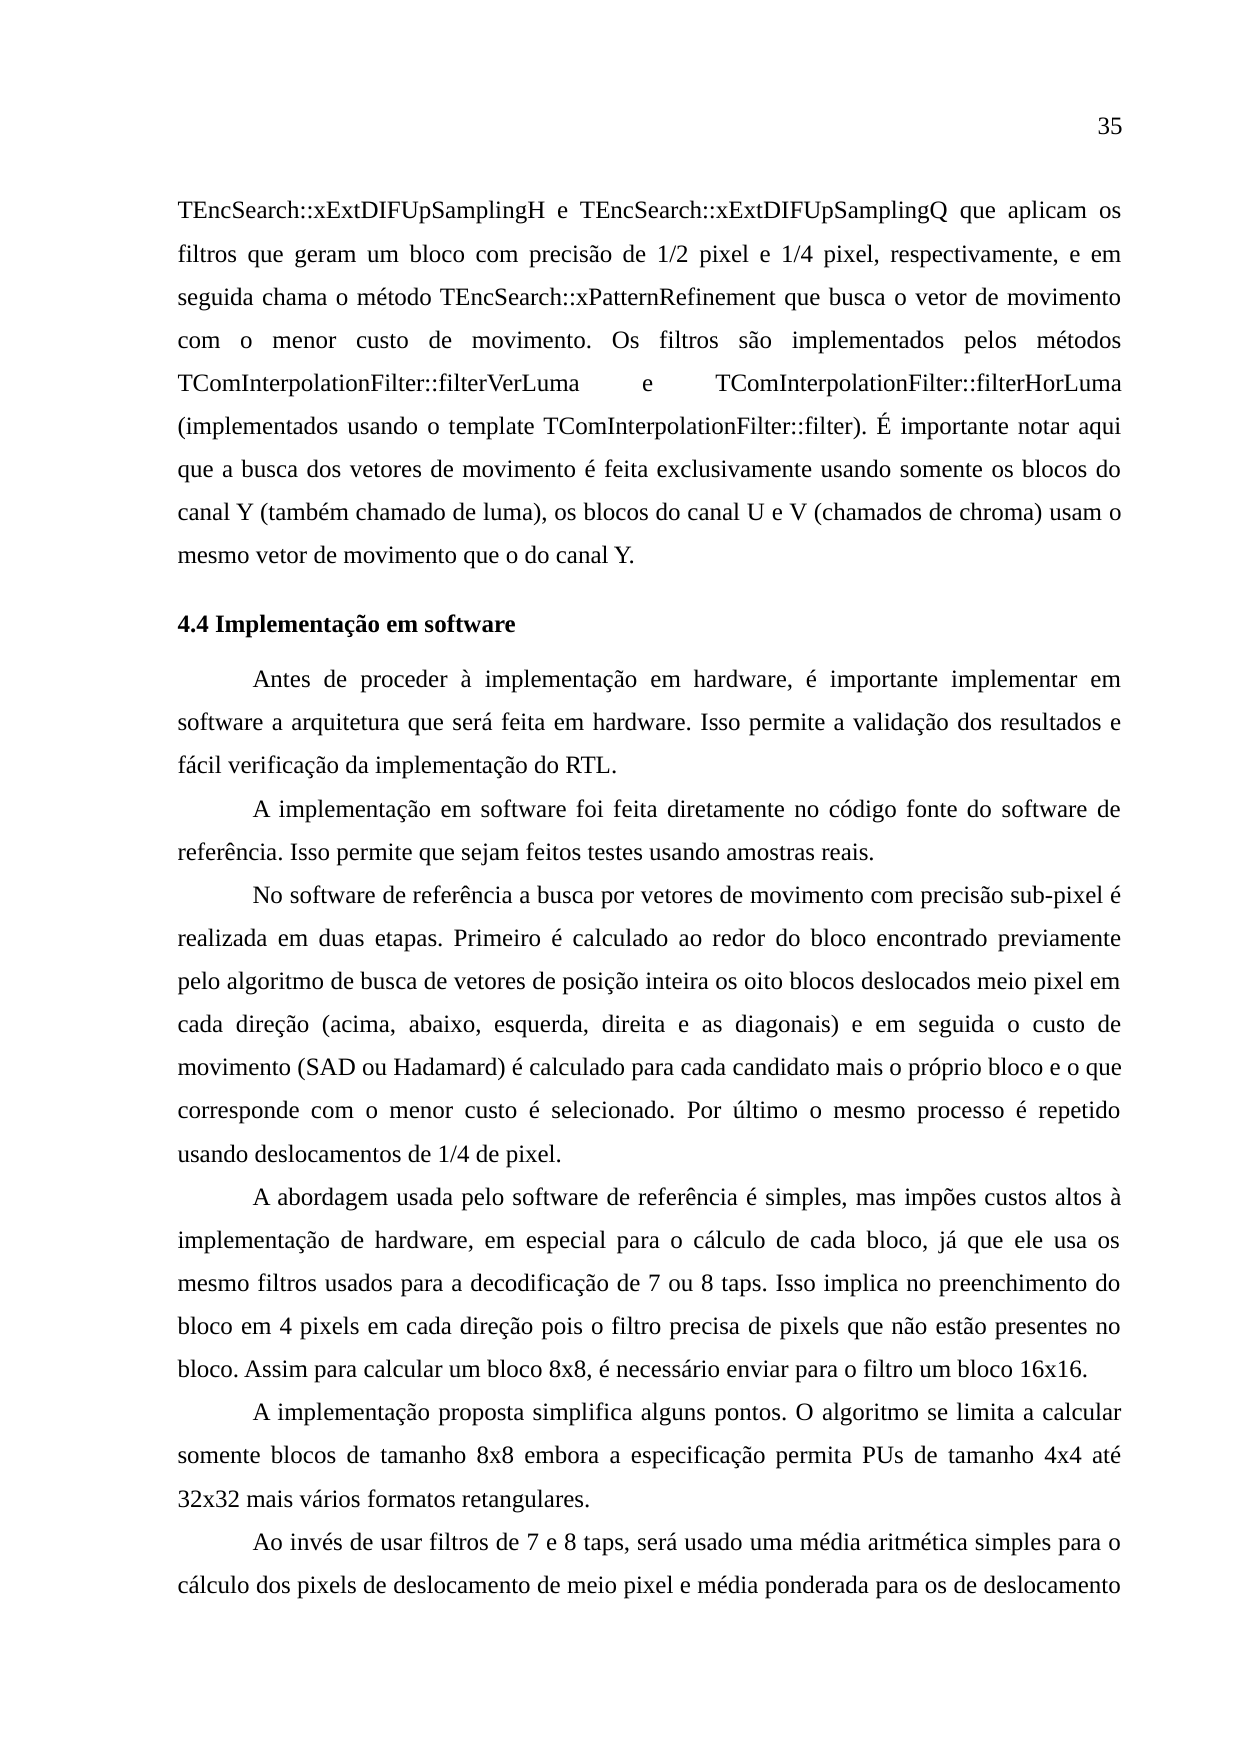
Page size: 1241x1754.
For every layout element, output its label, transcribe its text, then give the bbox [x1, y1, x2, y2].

text A abordagem usada pelo software de referência é simples, mas impões custos altos à implementação de hardware, em especial para o cálculo de cada bloco, já que ele usa os mesmo filtros usados para a decodificação de 7 ou 8 taps. Isso implica no preenchimento do bloco em 4 pixels em cada direção pois o filtro precisa de pixels que não estão presentes no bloco. Assim para calcular um bloco 8x8, é necessário enviar para o filtro um bloco 16x16. [177, 1182, 1122, 1383]
subtitle 4.4 Implementação em software [177, 609, 1122, 637]
text A implementação em software foi feita diretamente no código fonte do software de referência. Isso permite que sejam feitos testes usando amostras reais. [177, 794, 1122, 866]
text Ao invés de usar filtros de 7 e 8 taps, será usado uma média aritmética simples para o cálculo dos pixels de deslocamento de meio pixel e média ponderada para os de deslocamento [177, 1527, 1122, 1599]
text A implementação proposta simplifica alguns pontos. O algoritmo se limita a calcular somente blocos de tamanho 8x8 embora a especificação permita PUs de tamanho 4x4 até 32x32 mais vários formatos retangulares. [177, 1397, 1122, 1512]
text Antes de proceder à implementação em hardware, é importante implementar em software a arquitetura que será feita em hardware. Isso permite a validação dos resultados e fácil verificação da implementação do RTL. [177, 664, 1122, 779]
text No software de referência a busca por vetores de movimento com precisão sub-pixel é realizada em duas etapas. Primeiro é calculado ao redor do bloco encontrado previamente pelo algoritmo de busca de vetores de posição inteira os oito blocos deslocados meio pixel em cada direção (acima, abaixo, esquerda, direita e as diagonais) e em seguida o custo de movimento (SAD ou Hadamard) é calculado para cada candidato mais o próprio bloco e o que corresponde com o menor custo é selecionado. Por último o mesmo processo é repetido usando deslocamentos de 1/4 de pixel. [177, 880, 1122, 1167]
text TEncSearch::xExtDIFUpSamplingH e TEncSearch::xExtDIFUpSamplingQ que aplicam os filtros que geram um bloco com precisão de 1/2 pixel e 1/4 pixel, respectivamente, e em seguida chama o método TEncSearch::xPatternRefinement que busca o vetor de movimento com o menor custo de movimento. Os filtros são implementados pelos métodos TComInterpolationFilter::filterVerLuma e TComInterpolationFilter::filterHorLuma (implementados usando o template TComInterpolationFilter::filter). É importante notar aqui que a busca dos vetores de movimento é feita exclusivamente usando somente os blocos do canal Y (também chamado de luma), os blocos do canal U e V (chamados de chroma) usam o mesmo vetor de movimento que o do canal Y. [177, 196, 1122, 569]
